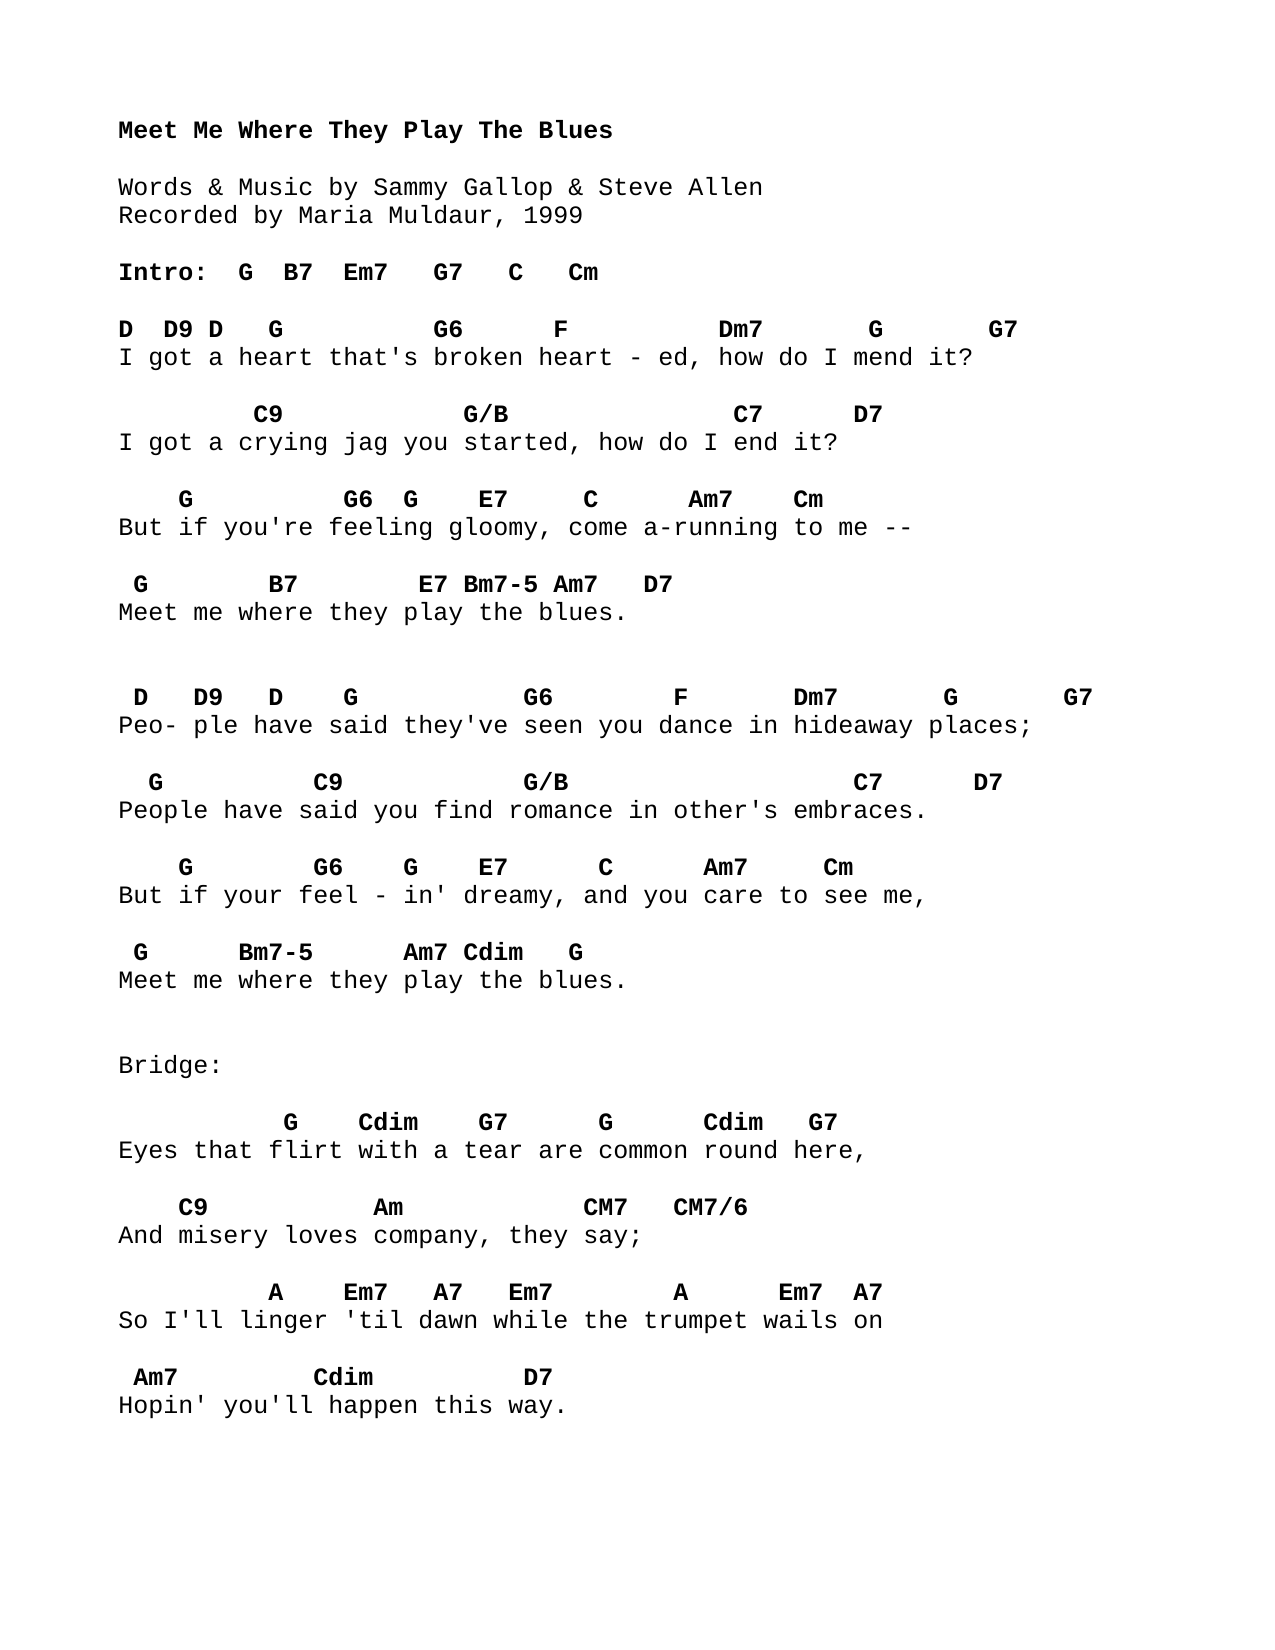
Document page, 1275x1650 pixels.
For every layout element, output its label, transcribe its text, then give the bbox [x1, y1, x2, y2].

text G Cdim G7 G Cdim G7 [118, 1110, 1157, 1138]
text Words & Music by Sammy Gallop & Steve Allen [118, 175, 1157, 203]
text G Bm7-5 Am7 Cdim G [118, 940, 1157, 968]
text A Em7 A7 Em7 A Em7 A7 [118, 1280, 1157, 1308]
text Peo- ple have said they've seen you dance in hideaway places; [118, 713, 1157, 741]
text D D9 D G G6 F Dm7 G G7 [118, 316, 1157, 345]
text G B7 E7 Bm7-5 Am7 D7 [118, 571, 1157, 600]
text Meet me where they play the blues. [118, 968, 1157, 996]
text People have said you find romance in other's embraces. [118, 798, 1157, 826]
text Meet me where they play the blues. [118, 600, 1157, 628]
text Eyes that flirt with a tear are common round here, [118, 1138, 1157, 1166]
text So I'll linger 'til dawn while the trumpet wails on [118, 1308, 1157, 1336]
text Bridge: [118, 1053, 1157, 1081]
text G G6 G E7 C Am7 Cm [118, 855, 1157, 883]
text G G6 G E7 C Am7 Cm [118, 486, 1157, 515]
text But if you're feeling gloomy, come a-running to me -- [118, 515, 1157, 543]
text G C9 G/B C7 D7 [118, 770, 1157, 798]
text And misery loves company, they say; [118, 1223, 1157, 1251]
text Meet Me Where They Play The Blues [118, 118, 1157, 146]
text But if your feel - in' dreamy, and you care to see me, [118, 883, 1157, 911]
text Am7 Cdim D7 [118, 1365, 1157, 1393]
text D D9 D G G6 F Dm7 G G7 [118, 685, 1157, 713]
text C9 Am CM7 CM7/6 [118, 1195, 1157, 1223]
text I got a heart that's broken heart - ed, how do I mend it? [118, 345, 1157, 373]
text C9 G/B C7 D7 [118, 401, 1157, 430]
text I got a crying jag you started, how do I end it? [118, 430, 1157, 458]
text Hopin' you'll happen this way. [118, 1393, 1157, 1421]
text Intro: G B7 Em7 G7 C Cm [118, 260, 1157, 288]
text Recorded by Maria Muldaur, 1999 [118, 203, 1157, 231]
